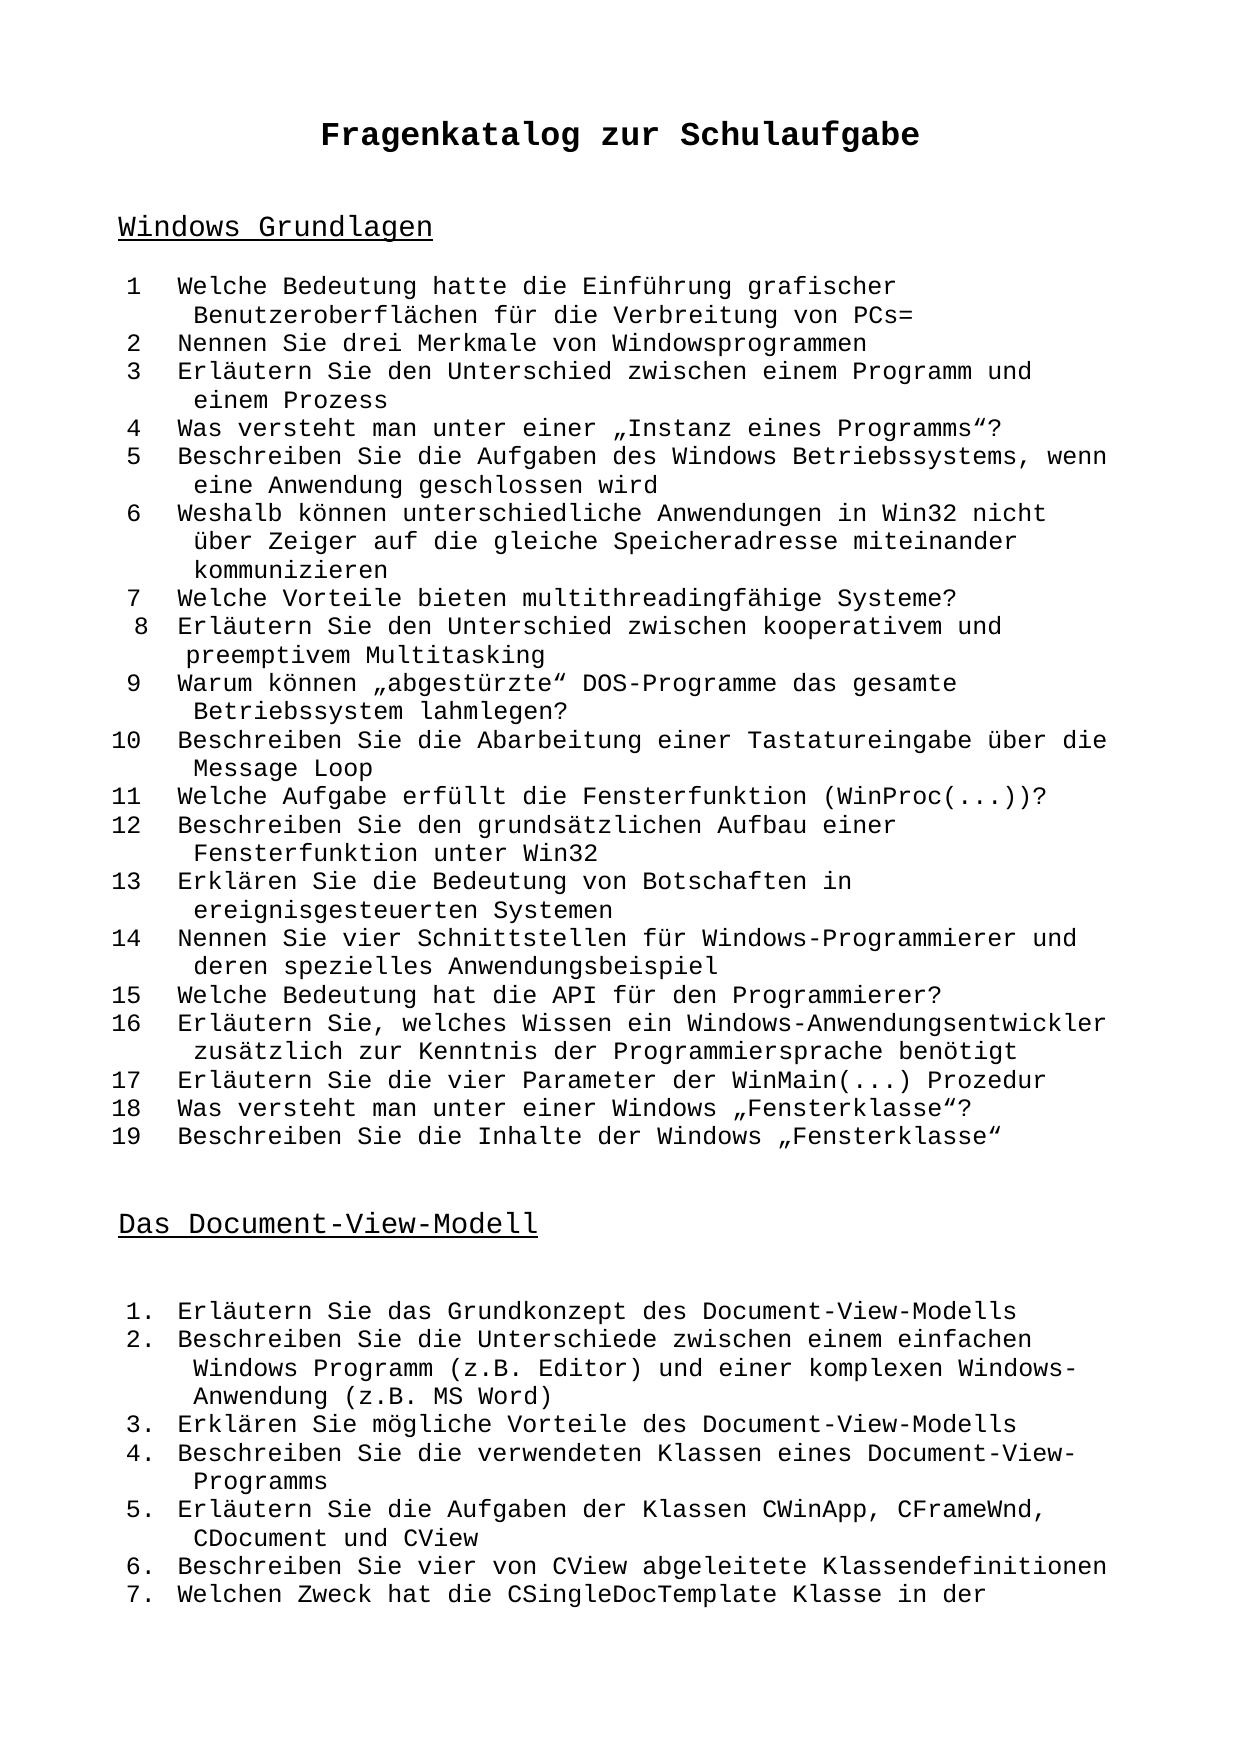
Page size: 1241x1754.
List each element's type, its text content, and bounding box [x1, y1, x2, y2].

list Welche Bedeutung hatte die Einführung grafischer Benutzeroberflächen für die Verbreitung von PCs= [156, 274, 1122, 331]
list Erklären Sie die Bedeutung von Botschaften in ereignisgesteuerten Systemen [156, 869, 1122, 926]
text Das Document-View-Modell [118, 1209, 1122, 1242]
list Was versteht man unter einer „Instanz eines Programms“? [156, 416, 1122, 444]
text Fragenkatalog zur Schulaufgabe [118, 118, 1122, 156]
text Windows Grundlagen [118, 213, 1122, 246]
list Welche Vorteile bieten multithreadingfähige Systeme? [156, 586, 1122, 614]
list Erläutern Sie, welches Wissen ein Windows-Anwendungsentwickler zusätzlich zur Kenntnis der Programmiersprache benötigt [156, 1011, 1122, 1067]
list Erläutern Sie den Unterschied zwischen kooperativem und preemptivem Multitasking [163, 614, 1122, 671]
list Nennen Sie drei Merkmale von Windowsprogrammen [156, 331, 1122, 359]
list Erläutern Sie die Aufgaben der Klassen CWinApp, CFrameWnd, CDocument und CView [156, 1497, 1122, 1554]
list Beschreiben Sie die Inhalte der Windows „Fensterklasse“ [156, 1124, 1122, 1152]
list Beschreiben Sie den grundsätzlichen Aufbau einer Fensterfunktion unter Win32 [156, 812, 1122, 869]
list Erläutern Sie die vier Parameter der WinMain(...) Prozedur [156, 1067, 1122, 1096]
list Welche Bedeutung hat die API für den Programmierer? [156, 982, 1122, 1011]
list Weshalb können unterschiedliche Anwendungen in Win32 nicht über Zeiger auf die gleiche Speicheradresse miteinander kommunizieren [156, 501, 1122, 586]
list Welchen Zweck hat die CSingleDocTemplate Klasse in der [156, 1582, 1122, 1610]
list Beschreiben Sie die Unterschiede zwischen einem einfachen Windows Programm (z.B. Editor) und einer komplexen Windows-Anwendung (z.B. MS Word) [156, 1327, 1122, 1412]
list Erläutern Sie das Grundkonzept des Document-View-Modells [156, 1299, 1122, 1327]
list Welche Aufgabe erfüllt die Fensterfunktion (WinProc(...))? [156, 784, 1122, 812]
list Erklären Sie mögliche Vorteile des Document-View-Modells [156, 1412, 1122, 1440]
list Was versteht man unter einer Windows „Fensterklasse“? [156, 1096, 1122, 1124]
list Beschreiben Sie die Aufgaben des Windows Betriebssystems, wenn eine Anwendung geschlossen wird [156, 444, 1122, 501]
list Erläutern Sie den Unterschied zwischen einem Programm und einem Prozess [156, 359, 1122, 416]
list Beschreiben Sie vier von CView abgeleitete Klassendefinitionen [156, 1554, 1122, 1582]
list Beschreiben Sie die verwendeten Klassen eines Document-View-Programms [156, 1440, 1122, 1497]
list Beschreiben Sie die Abarbeitung einer Tastatureingabe über die Message Loop [156, 727, 1122, 784]
list Nennen Sie vier Schnittstellen für Windows-Programmierer und deren spezielles Anwendungsbeispiel [156, 926, 1122, 982]
list Warum können „abgestürzte“ DOS-Programme das gesamte Betriebssystem lahmlegen? [156, 671, 1122, 727]
